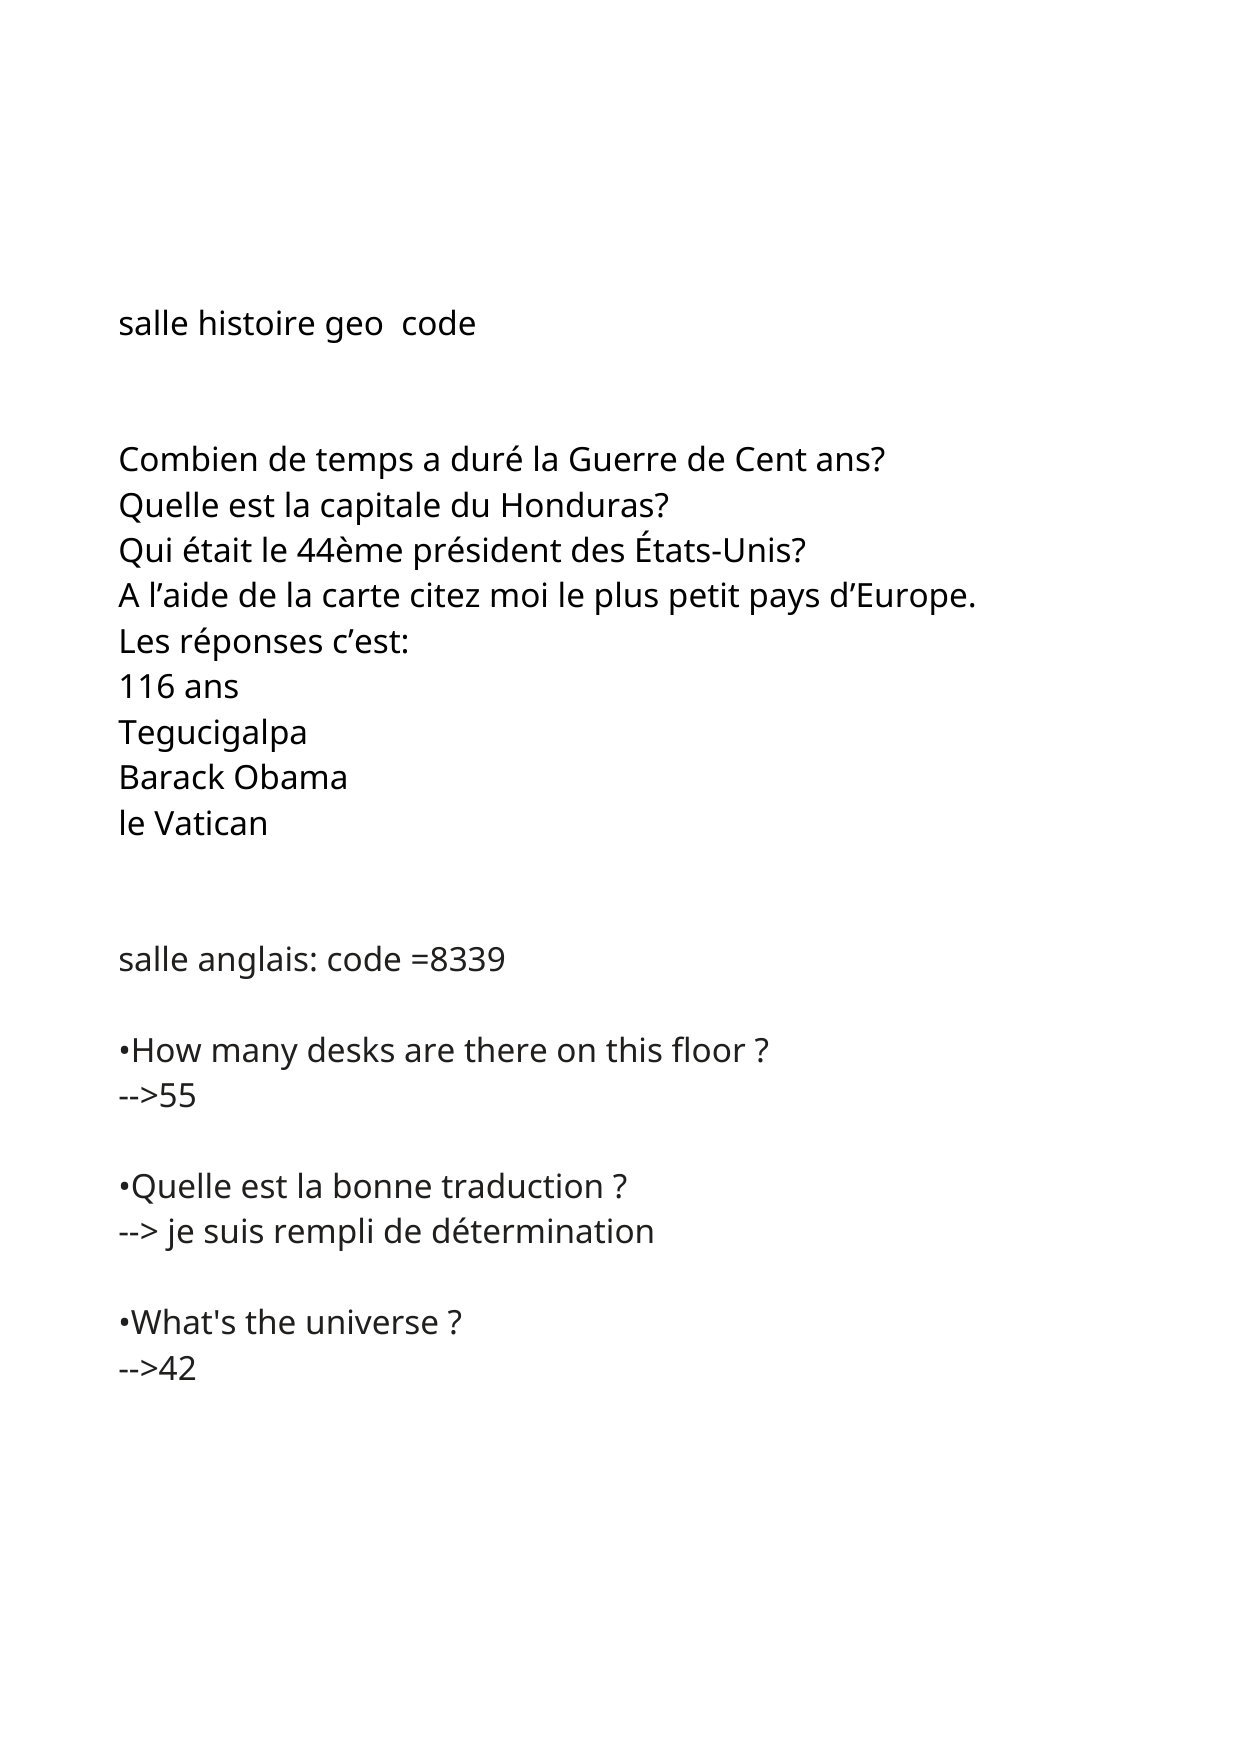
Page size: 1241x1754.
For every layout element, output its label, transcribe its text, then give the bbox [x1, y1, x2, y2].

text •How many desks are there on this floor ? -->55 •Quelle est la bonne traduction ? --> je suis rempli de détermination •What's the universe ? -->42 [118, 1026, 1122, 1390]
text Combien de temps a duré la Guerre de Cent ans? Quelle est la capitale du Honduras? Qui était le 44ème président des États-Unis? A l’aide de la carte citez moi le plus petit pays d’Europe. Les réponses c’est: 116 ans Tegucigalpa Barack Obama le Vatican [118, 436, 1122, 845]
text salle histoire geo code [118, 300, 1122, 345]
text salle anglais: code =8339 [118, 936, 1122, 981]
